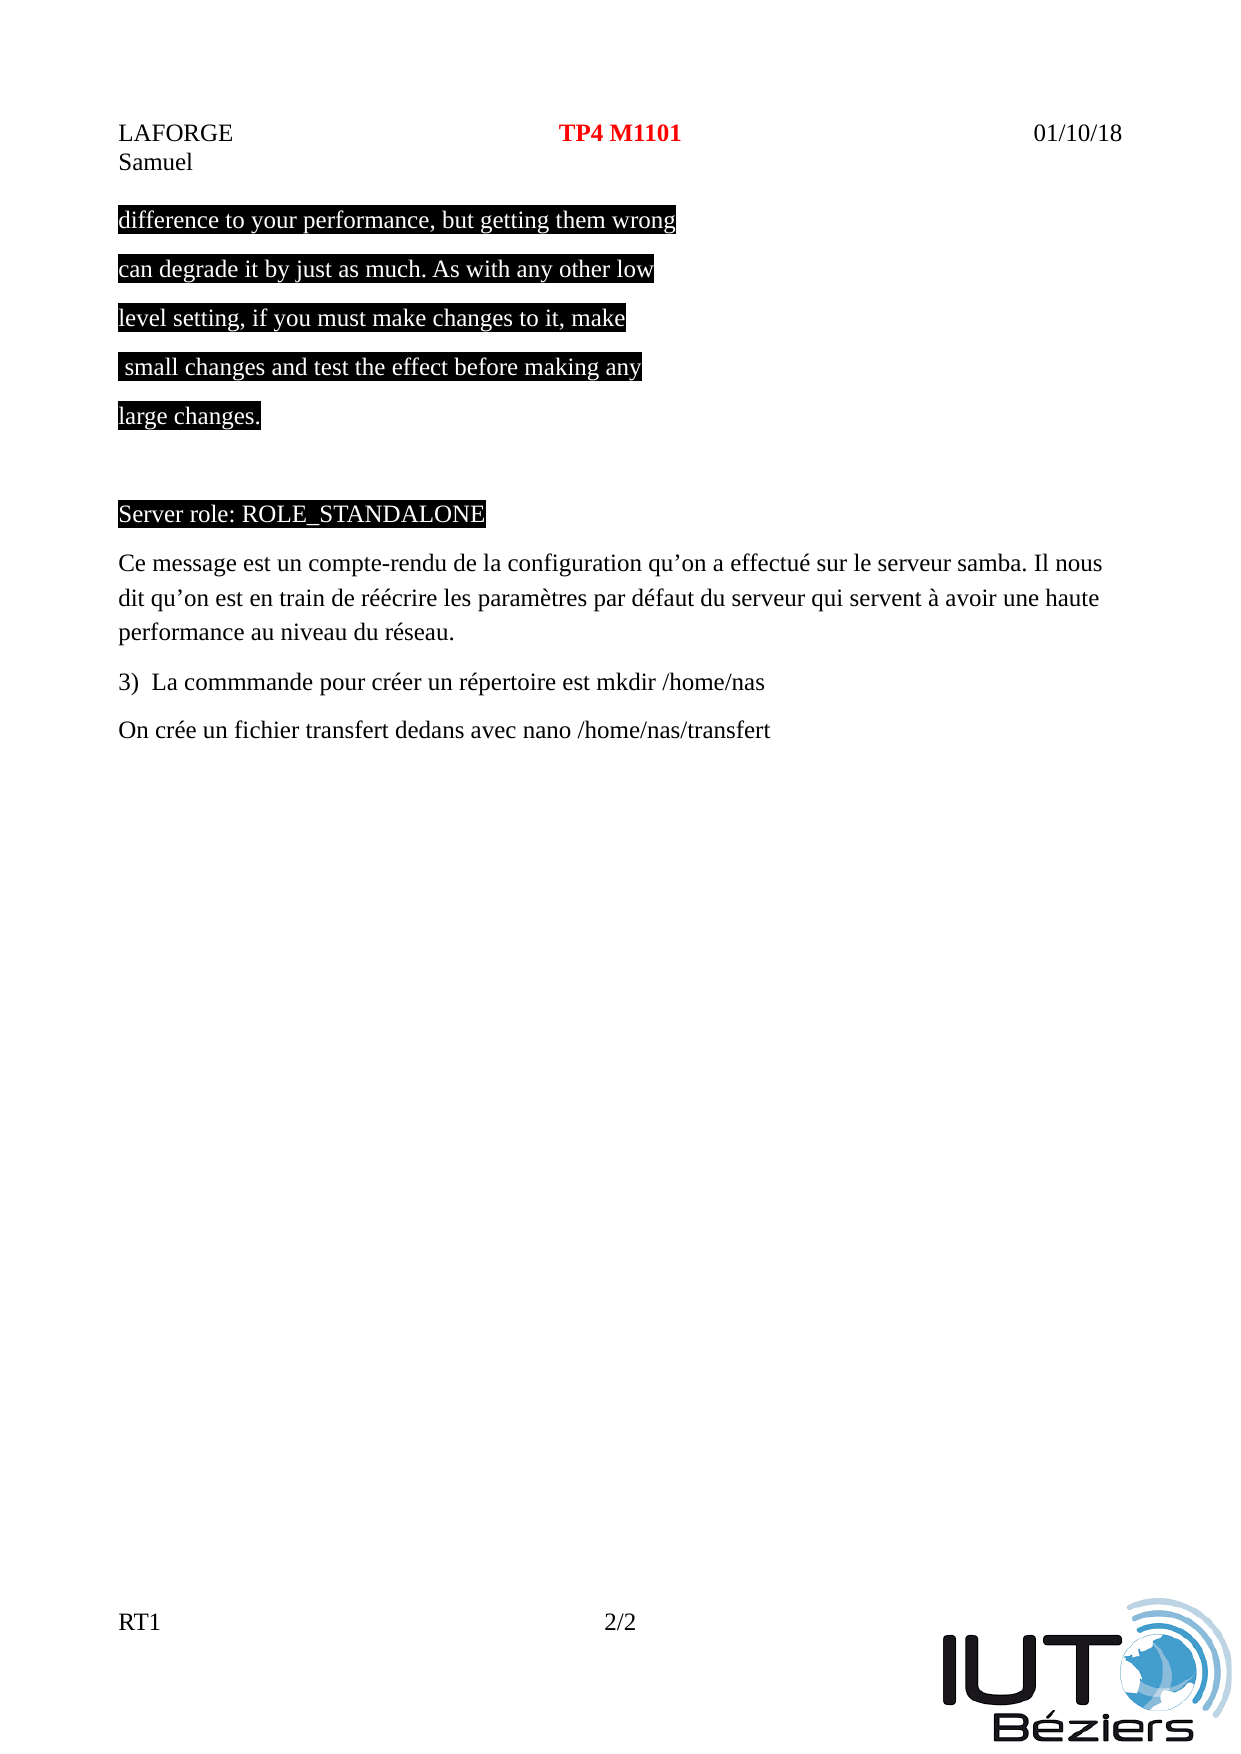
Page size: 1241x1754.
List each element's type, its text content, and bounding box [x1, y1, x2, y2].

text level setting, if you must make changes to it, make [118, 303, 1122, 332]
text Server role: ROLE_STANDALONE [118, 499, 1122, 528]
text small changes and test the effect before making any [118, 352, 1122, 381]
picture [943, 1597, 1232, 1742]
text can degrade it by just as much. As with any other low [118, 254, 1122, 283]
text Ce message est un compte-rendu de la configuration qu’on a effectué sur le serveur samba. Il nous dit qu’on est en train de réécrire les paramètres par défaut du serveur qui servent à avoir une haute performance au niveau du réseau. [118, 548, 1122, 646]
text difference to your performance, but getting them wrong [118, 205, 1122, 234]
text large changes. [118, 401, 1122, 430]
text On crée un fichier transfert dedans avec nano /home/nas/transfert [118, 716, 1122, 744]
text 3) La commmande pour créer un répertoire est mkdir /home/nas [118, 667, 1122, 695]
